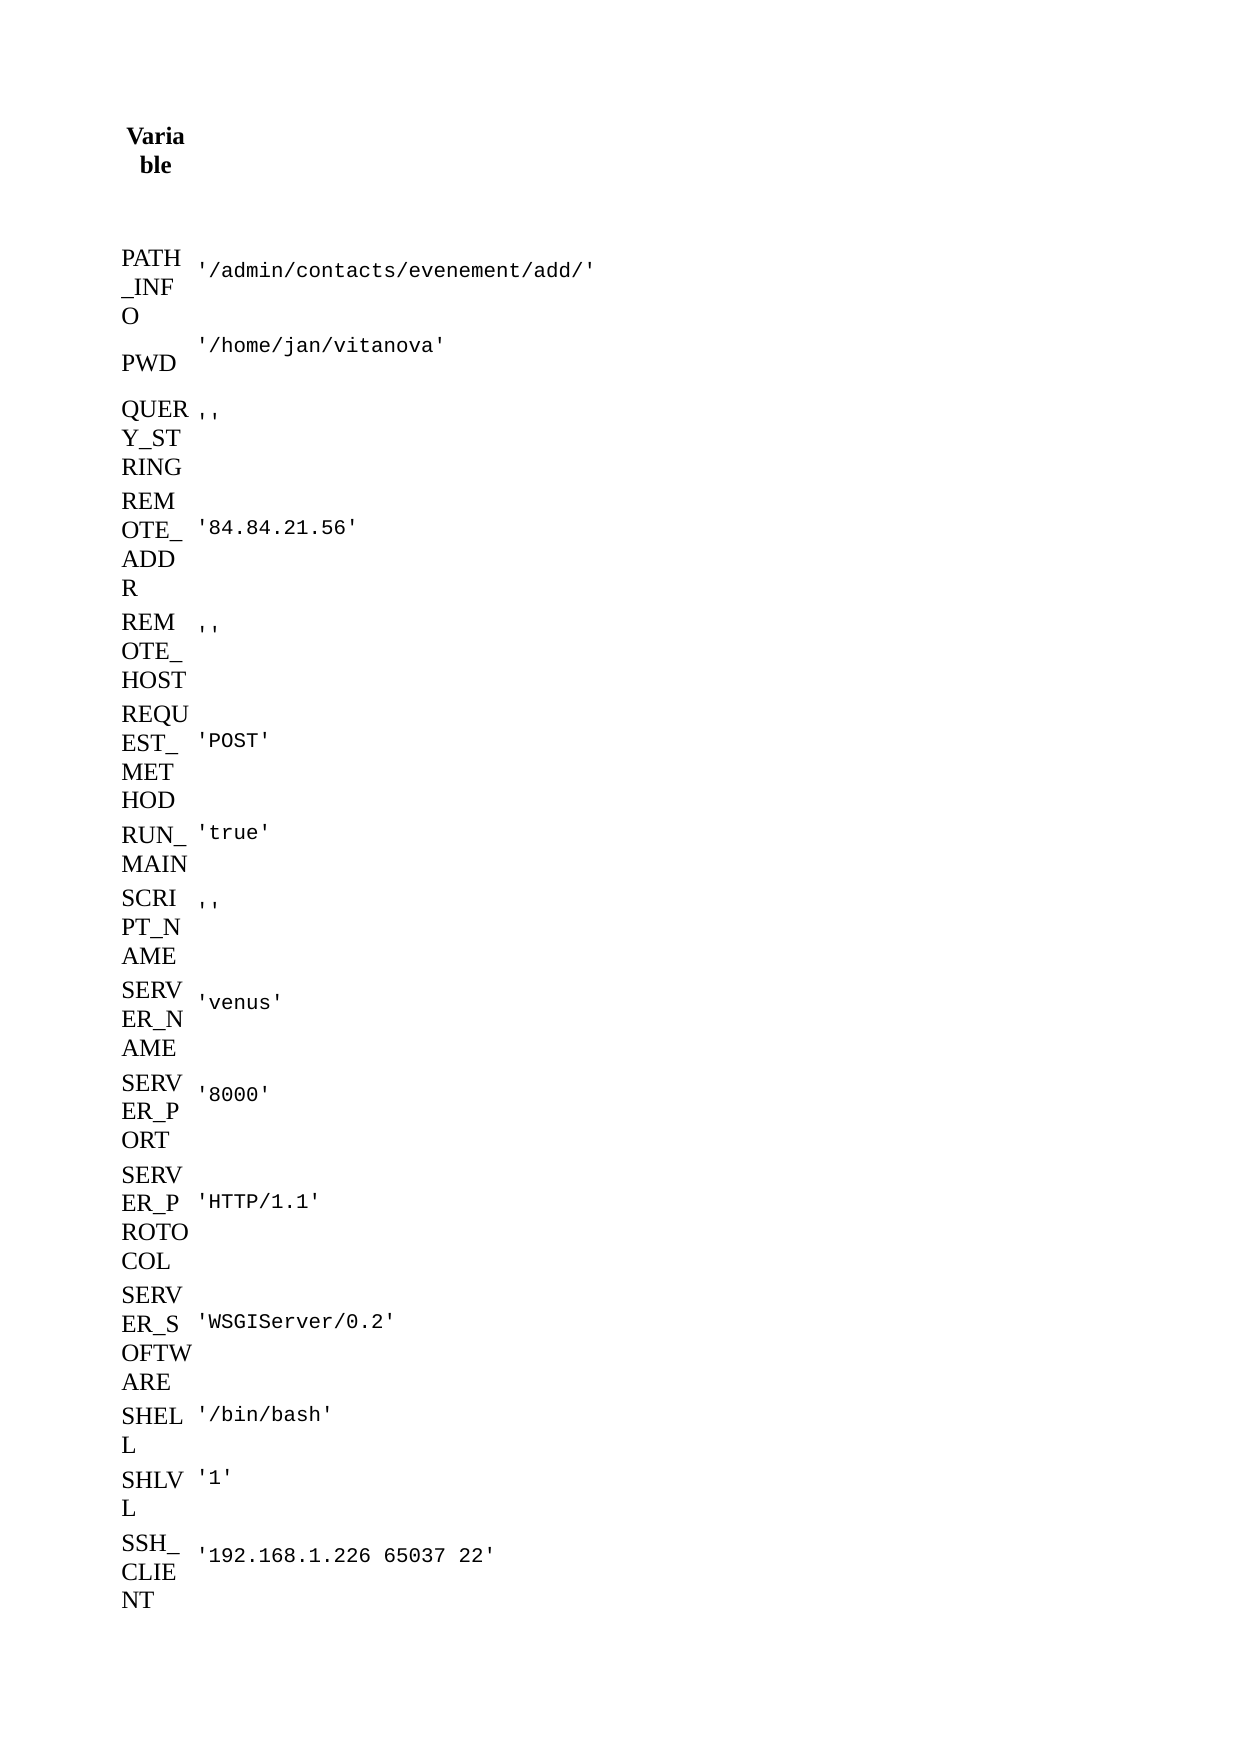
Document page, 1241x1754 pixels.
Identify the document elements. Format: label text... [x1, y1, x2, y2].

table_cell '192.168.1.226 65037 22' [193, 1525, 1240, 1617]
table_cell '84.84.21.56' [193, 484, 1240, 604]
table_cell '/admin/contacts/evenement/add/' [193, 240, 1240, 332]
table_cell [118, 181, 193, 240]
table_cell PWD [118, 333, 193, 391]
table_header Value [193, 118, 1240, 181]
table_cell '' [193, 881, 1240, 973]
table_cell SERVER_NAME [118, 973, 193, 1065]
table_cell RUN_MAIN [118, 817, 193, 881]
table_cell '/home/jan/.local/bin:/usr/local/sbin:/usr/local/bin:/usr/sbin:/usr/bin:/sbin:/bin:/usr/games:/usr/local/games:/snap/bin:/usr/lib/jvm/java-8-oracle/bin:/usr/lib/jvm/java-8-oracle/db/bin:/usr/lib/jvm/java-8-oracle/jre/bin' [193, 181, 1240, 240]
table_cell 'POST' [193, 696, 1240, 817]
table_cell SERVER_PROTOCOL [118, 1157, 193, 1278]
table_cell SERVER_PORT [118, 1065, 193, 1157]
table_cell SCRIPT_NAME [118, 881, 193, 973]
table_cell 'true' [193, 817, 1240, 881]
table_cell REMOTE_ADDR [118, 484, 193, 604]
table_cell '' [193, 604, 1240, 696]
table_cell 'HTTP/1.1' [193, 1157, 1240, 1278]
table_cell 'venus' [193, 973, 1240, 1065]
table_cell 'WSGIServer/0.2' [193, 1278, 1240, 1398]
table_cell SSH_CLIENT [118, 1525, 193, 1617]
table_cell REMOTE_HOST [118, 604, 193, 696]
table_cell SERVER_SOFTWARE [118, 1278, 193, 1398]
table_cell REQUEST_METHOD [118, 696, 193, 817]
table_cell '' [193, 391, 1240, 483]
table_cell '/bin/bash' [193, 1399, 1240, 1462]
table_cell '1' [193, 1462, 1240, 1525]
table_header Variable [118, 118, 193, 181]
table_cell SHLVL [118, 1462, 193, 1525]
table_cell PATH_INFO [118, 240, 193, 332]
table_cell '/home/jan/vitanova' [193, 333, 1240, 391]
table_cell SHELL [118, 1399, 193, 1462]
table_cell '8000' [193, 1065, 1240, 1157]
table_cell QUERY_STRING [118, 391, 193, 483]
